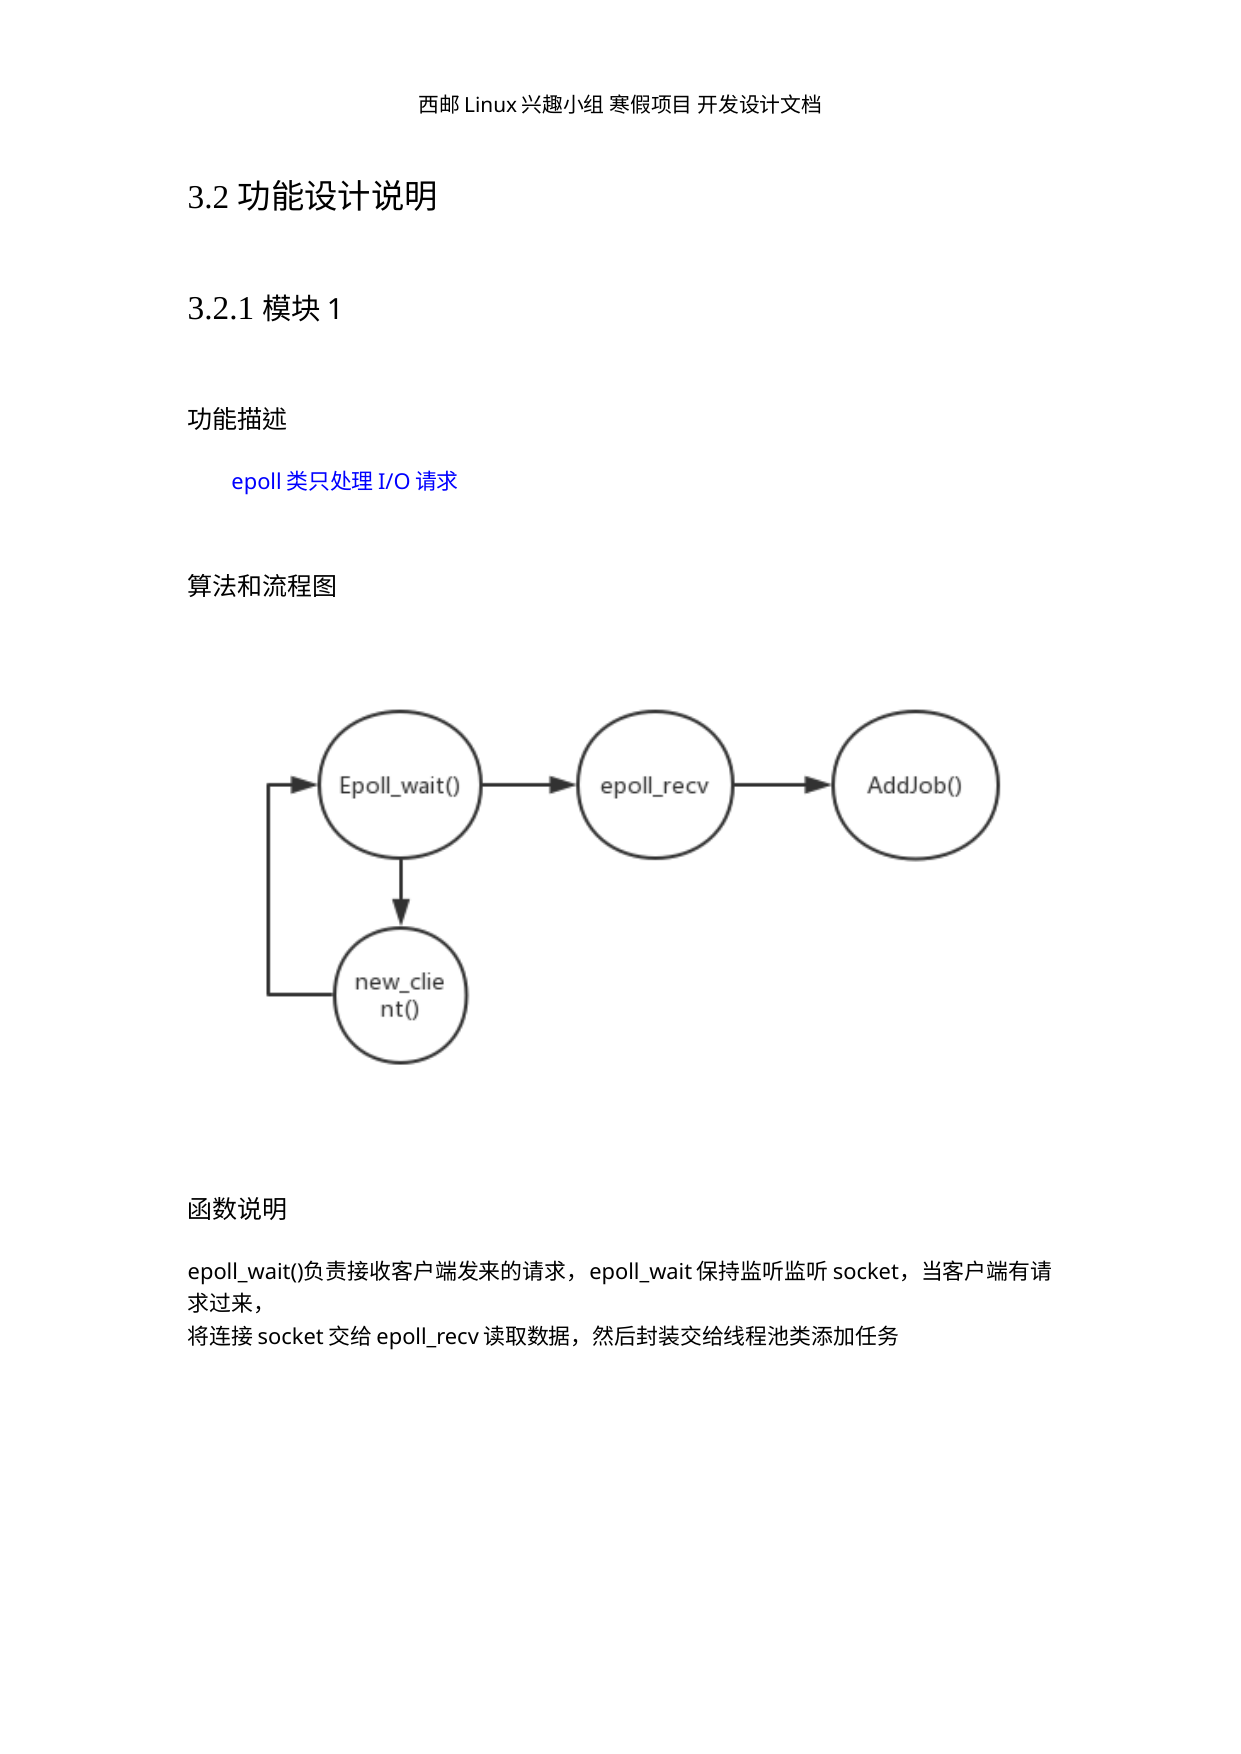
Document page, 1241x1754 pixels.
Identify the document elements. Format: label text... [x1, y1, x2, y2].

text 将连接socket交给epoll_recv读取数据，然后封装交给线程池类添加任务 [187, 1318, 1053, 1351]
text epoll类只处理I/O请求 [187, 463, 1053, 496]
subtitle 算法和流程图 [187, 553, 1053, 618]
subtitle 功能描述 [187, 386, 1053, 451]
subtitle 模块1 [187, 276, 1053, 341]
picture [187, 630, 1053, 1116]
subtitle 功能设计说明 [187, 162, 1053, 227]
text epoll_wait()负责接收客户端发来的请求，epoll_wait保持监听监听socket，当客户端有请求过来， [187, 1253, 1053, 1318]
subtitle 函数说明 [187, 1176, 1053, 1241]
